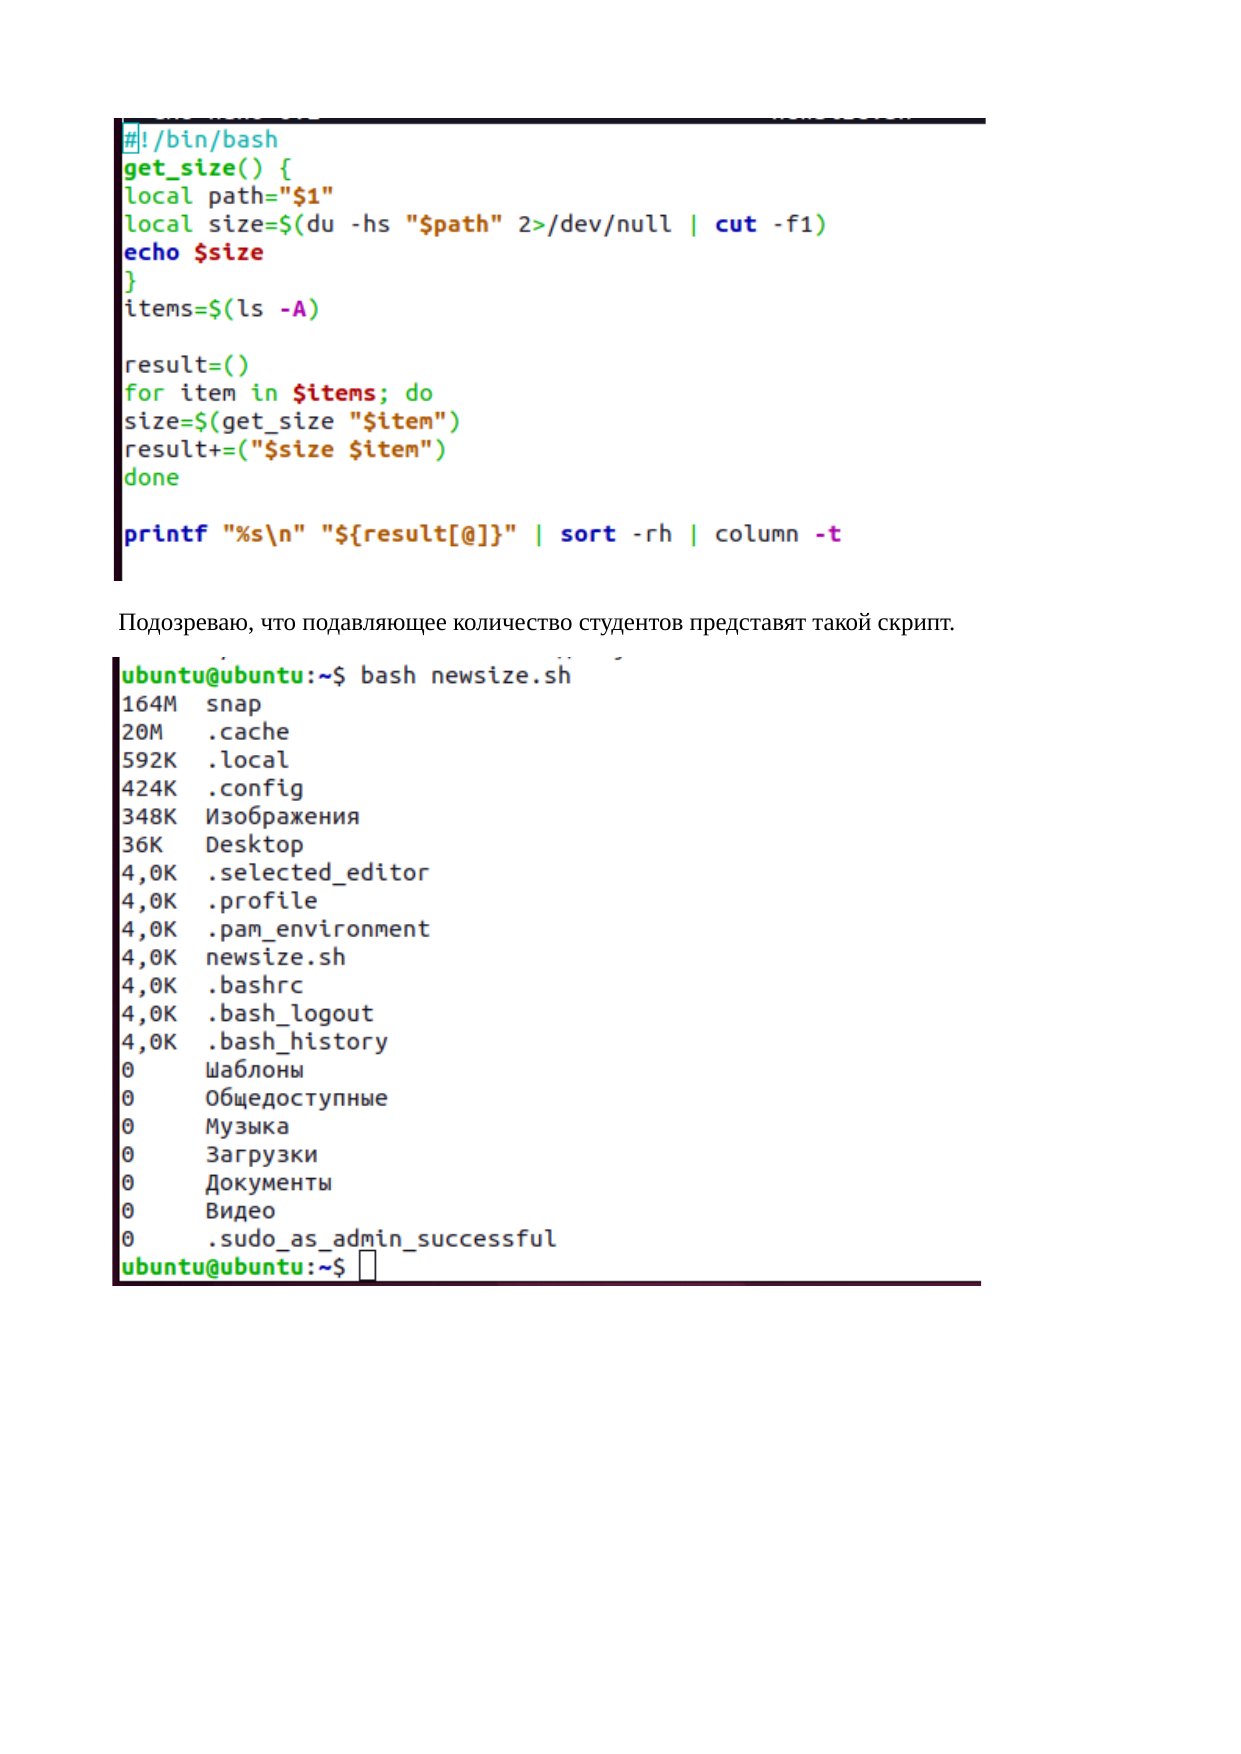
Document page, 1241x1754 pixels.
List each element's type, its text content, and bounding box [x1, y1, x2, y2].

picture [113, 118, 986, 581]
text Подозреваю, что подавляющее количество студентов представят такой скрипт. [118, 607, 1122, 636]
picture [112, 657, 982, 1286]
